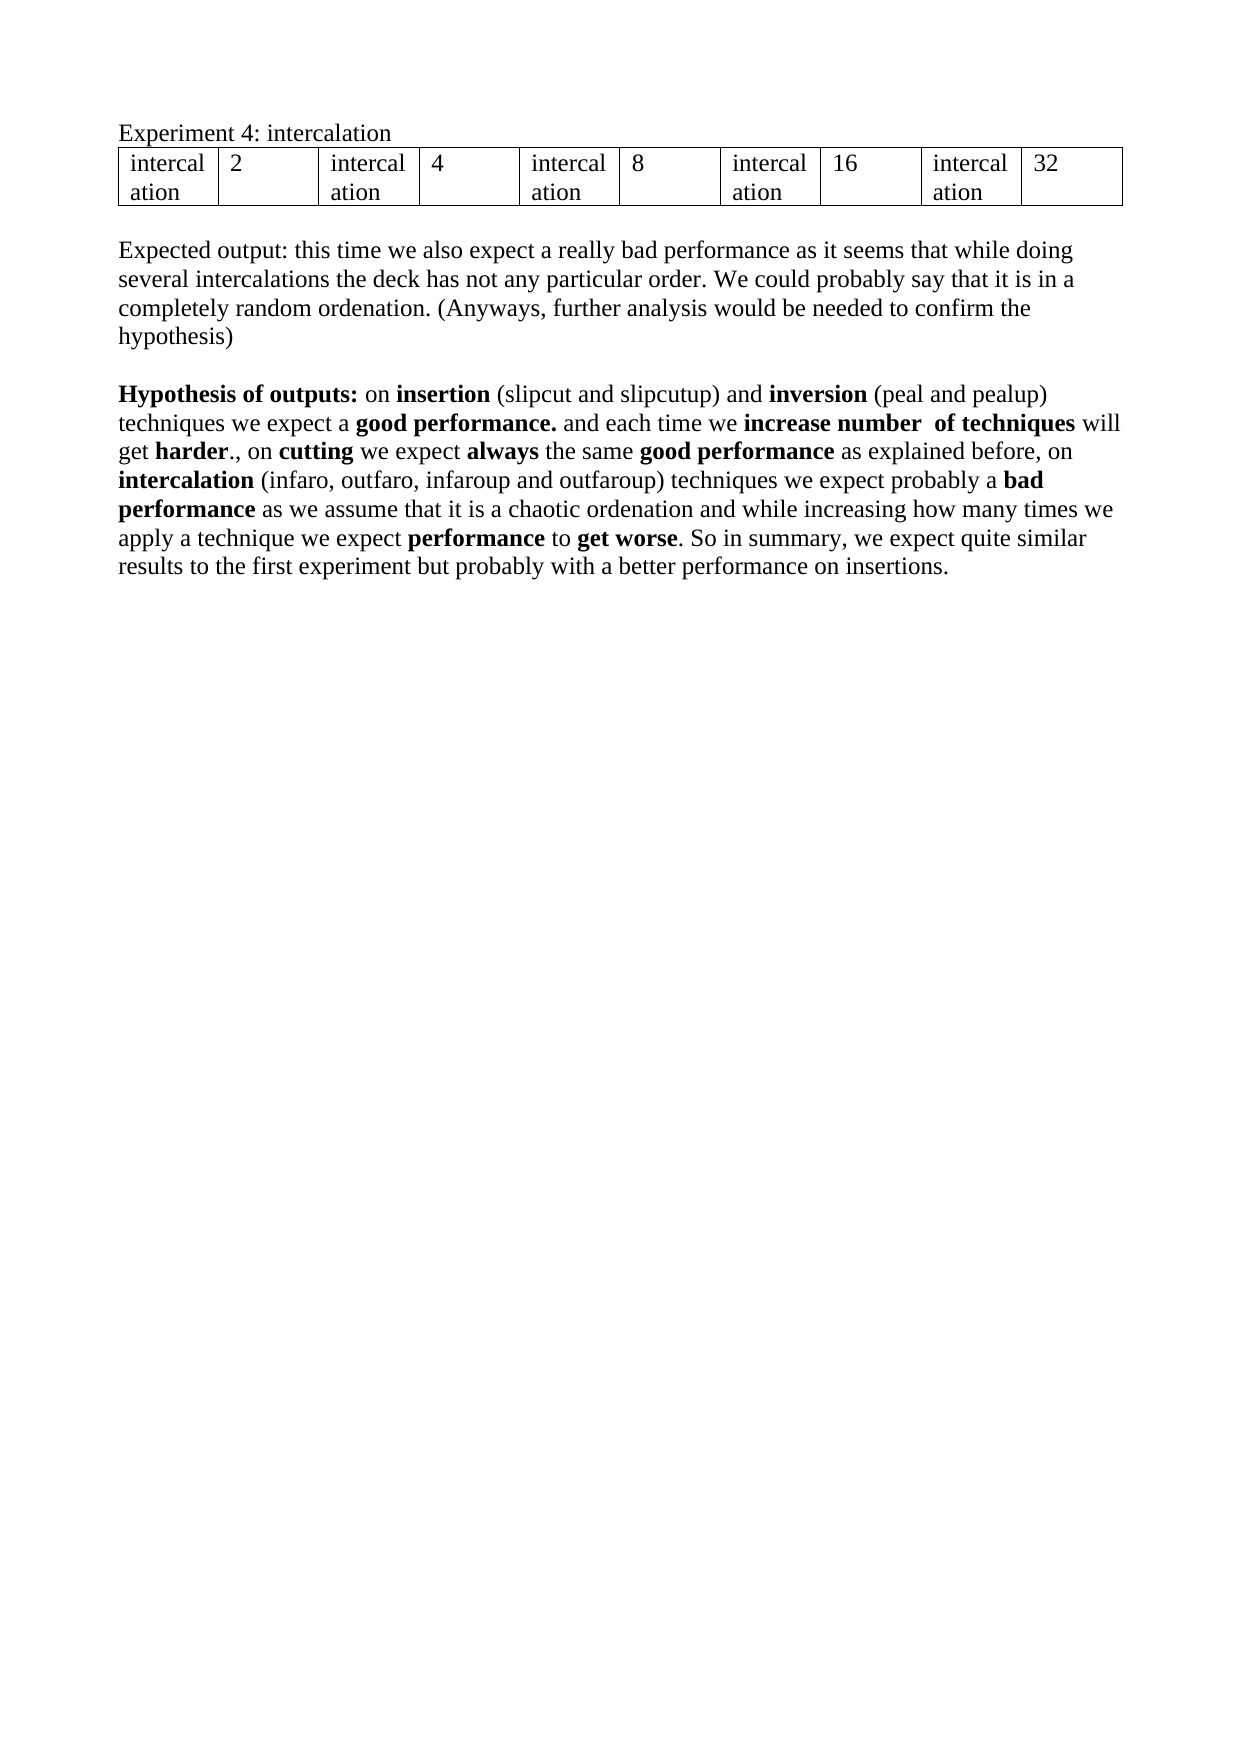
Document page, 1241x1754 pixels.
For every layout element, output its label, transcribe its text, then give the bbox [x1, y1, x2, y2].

table_header intercalation [119, 148, 218, 205]
table_header intercalation [721, 148, 820, 205]
table_header intercalation [520, 148, 619, 205]
table_header 8 [620, 148, 720, 205]
table_header intercalation [922, 148, 1021, 205]
table_header intercalation [319, 148, 419, 205]
table_header 2 [219, 148, 318, 205]
table_header 4 [420, 148, 519, 205]
text Experiment 4: intercalation [118, 118, 1122, 147]
table_header 16 [821, 148, 921, 205]
table_header 32 [1022, 148, 1122, 205]
text Hypothesis of outputs: on insertion (slipcut and slipcutup) and inversion (peal and pealup) techniques we expect a good performance. and each time we increase number of techniques will get harder., on cutting we expect always the same good performance as explained before, on intercalation (infaro, outfaro, infaroup and outfaroup) techniques we expect probably a bad performance as we assume that it is a chaotic ordenation and while increasing how many times we apply a technique we expect performance to get worse. So in summary, we expect quite similar results to the first experiment but probably with a better performance on insertions. [118, 379, 1122, 580]
text Expected output: this time we also expect a really bad performance as it seems that while doing several intercalations the deck has not any particular order. We could probably say that it is in a completely random ordenation. (Anyways, further analysis would be needed to confirm the hypothesis) [118, 235, 1122, 350]
